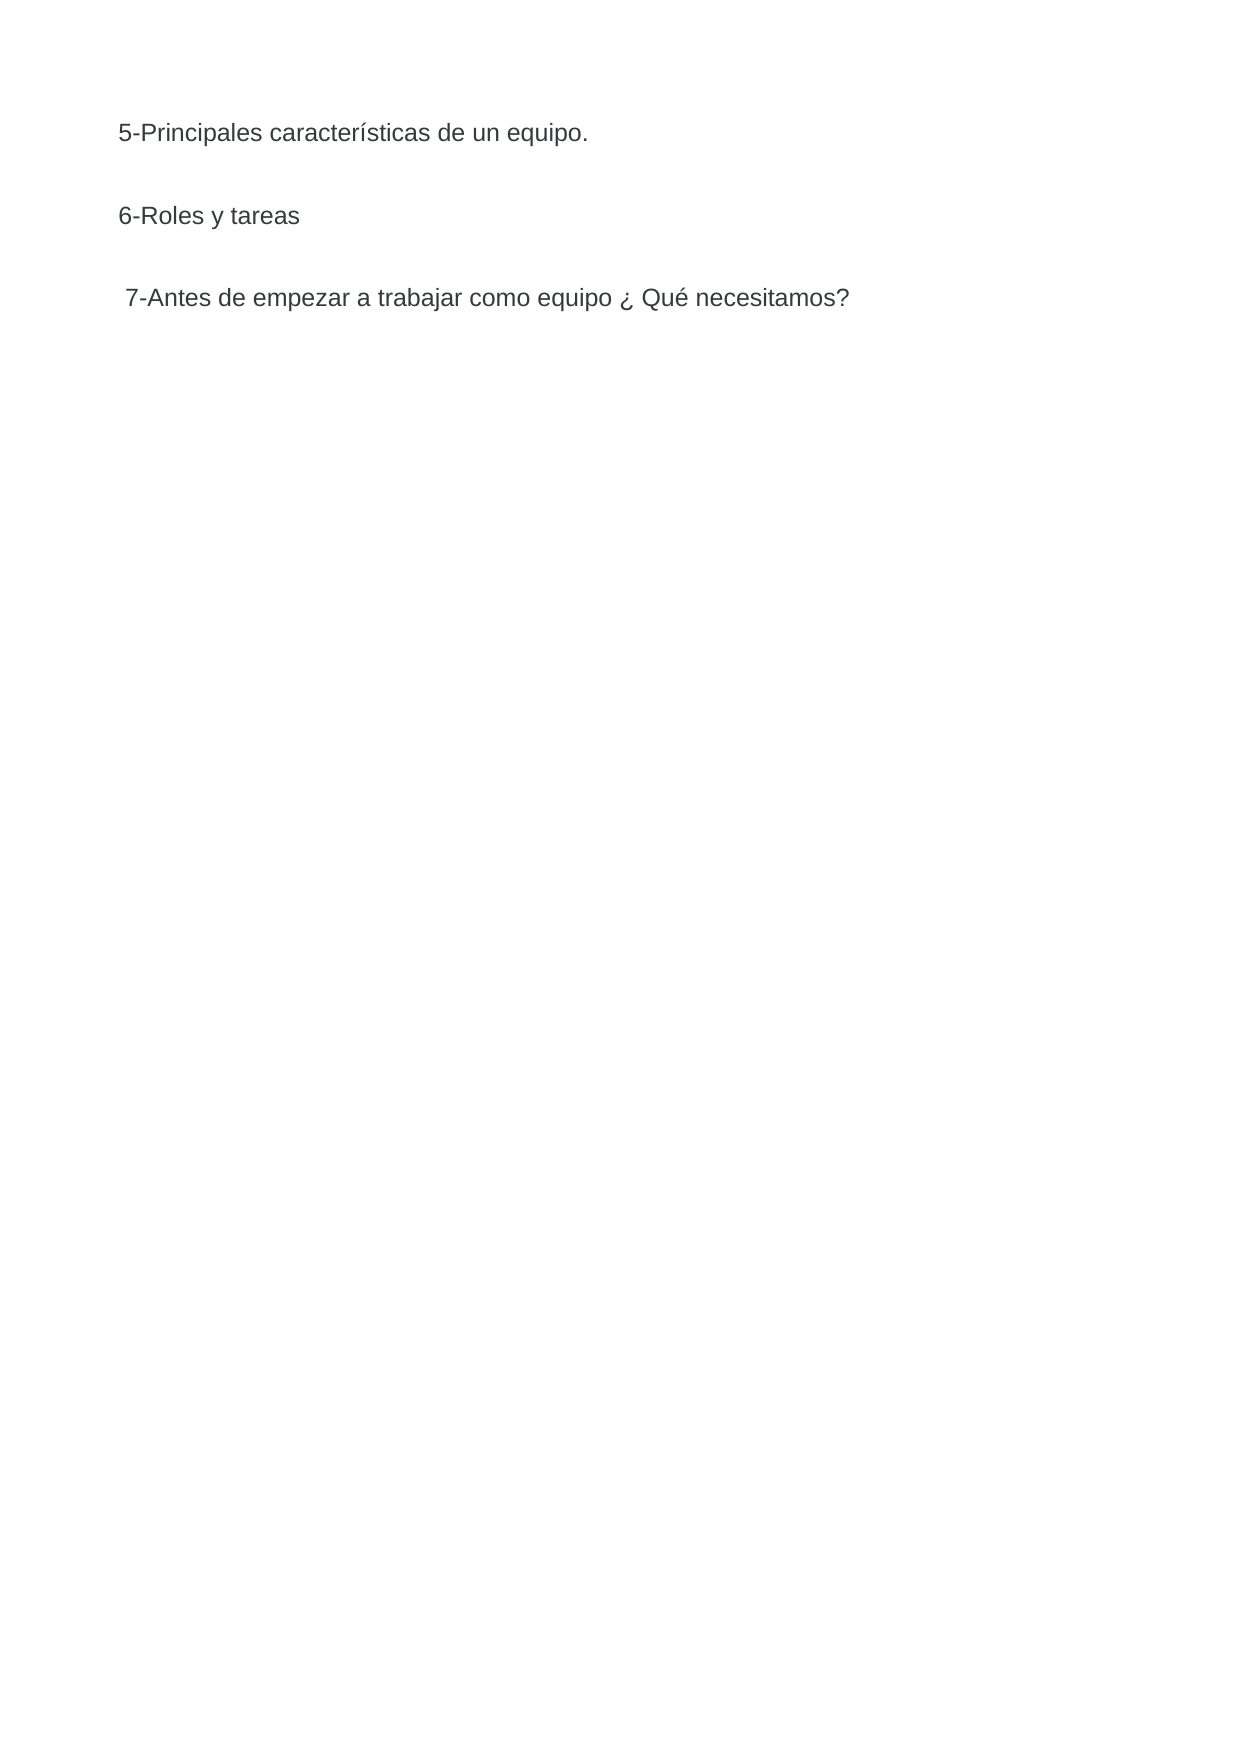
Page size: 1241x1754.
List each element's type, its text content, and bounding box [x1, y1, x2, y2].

text 7-Antes de empezar a trabajar como equipo ¿ Qué necesitamos? [118, 283, 1122, 312]
text 6-Roles y tareas [118, 201, 1122, 229]
list 5-Principales características de un equipo. [118, 118, 1122, 147]
